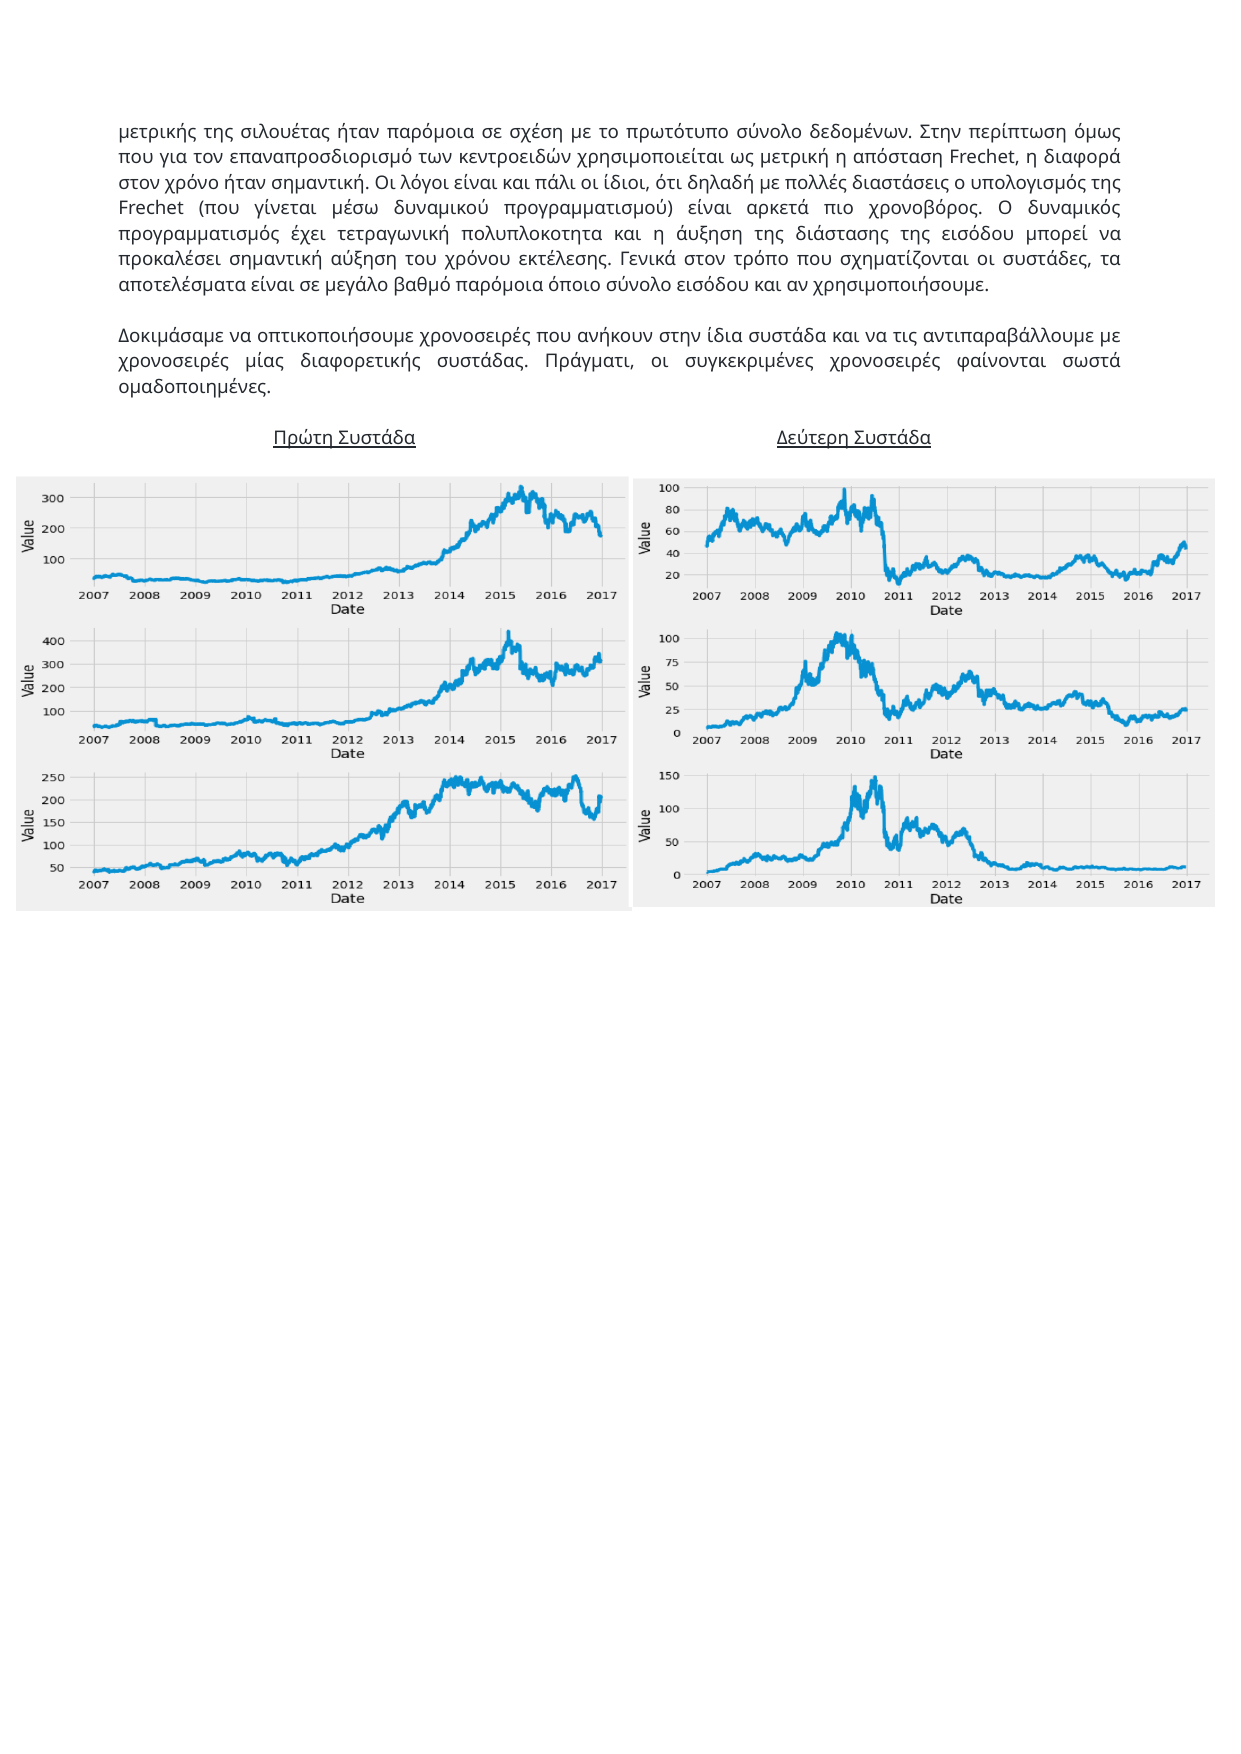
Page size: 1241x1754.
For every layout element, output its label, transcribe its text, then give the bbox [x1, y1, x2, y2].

text Δοκιμάσαμε να οπτικοποιήσουμε χρονοσειρές που ανήκουν στην ίδια συστάδα και να τις αντιπαραβάλλουμε με χρονοσειρές μίας διαφορετικής συστάδας. Πράγματι, οι συγκεκριμένες χρονοσειρές φαίνονται σωστά ομαδοποιημένες. [118, 322, 1122, 399]
picture [16, 476, 1234, 912]
text Πρώτη Συστάδα Δεύτερη Συστάδα [118, 424, 1122, 450]
text μετρικής της σιλουέτας ήταν παρόμοια σε σχέση με το πρωτότυπο σύνολο δεδομένων. Στην περίπτωση όμως που για τον επαναπροσδιορισμό των κεντροειδών χρησιμοποιείται ως μετρική η απόσταση Frechet, η διαφορά στον χρόνο ήταν σημαντική. Οι λόγοι είναι και πάλι οι ίδιοι, ότι δηλαδή με πολλές διαστάσεις ο υπολογισμός της Frechet (που γίνεται μέσω δυναμικού προγραμματισμού) είναι αρκετά πιο χρονοβόρος. Ο δυναμικός προγραμματισμός έχει τετραγωνική πολυπλοκοτητα και η άυξηση της διάστασης της εισόδου μπορεί να προκαλέσει σημαντική αύξηση του χρόνου εκτέλεσης. Γενικά στον τρόπο που σχηματίζονται οι συστάδες, τα αποτελέσματα είναι σε μεγάλο βαθμό παρόμοια όποιο σύνολο εισόδου και αν χρησιμοποιήσουμε. [118, 118, 1122, 297]
